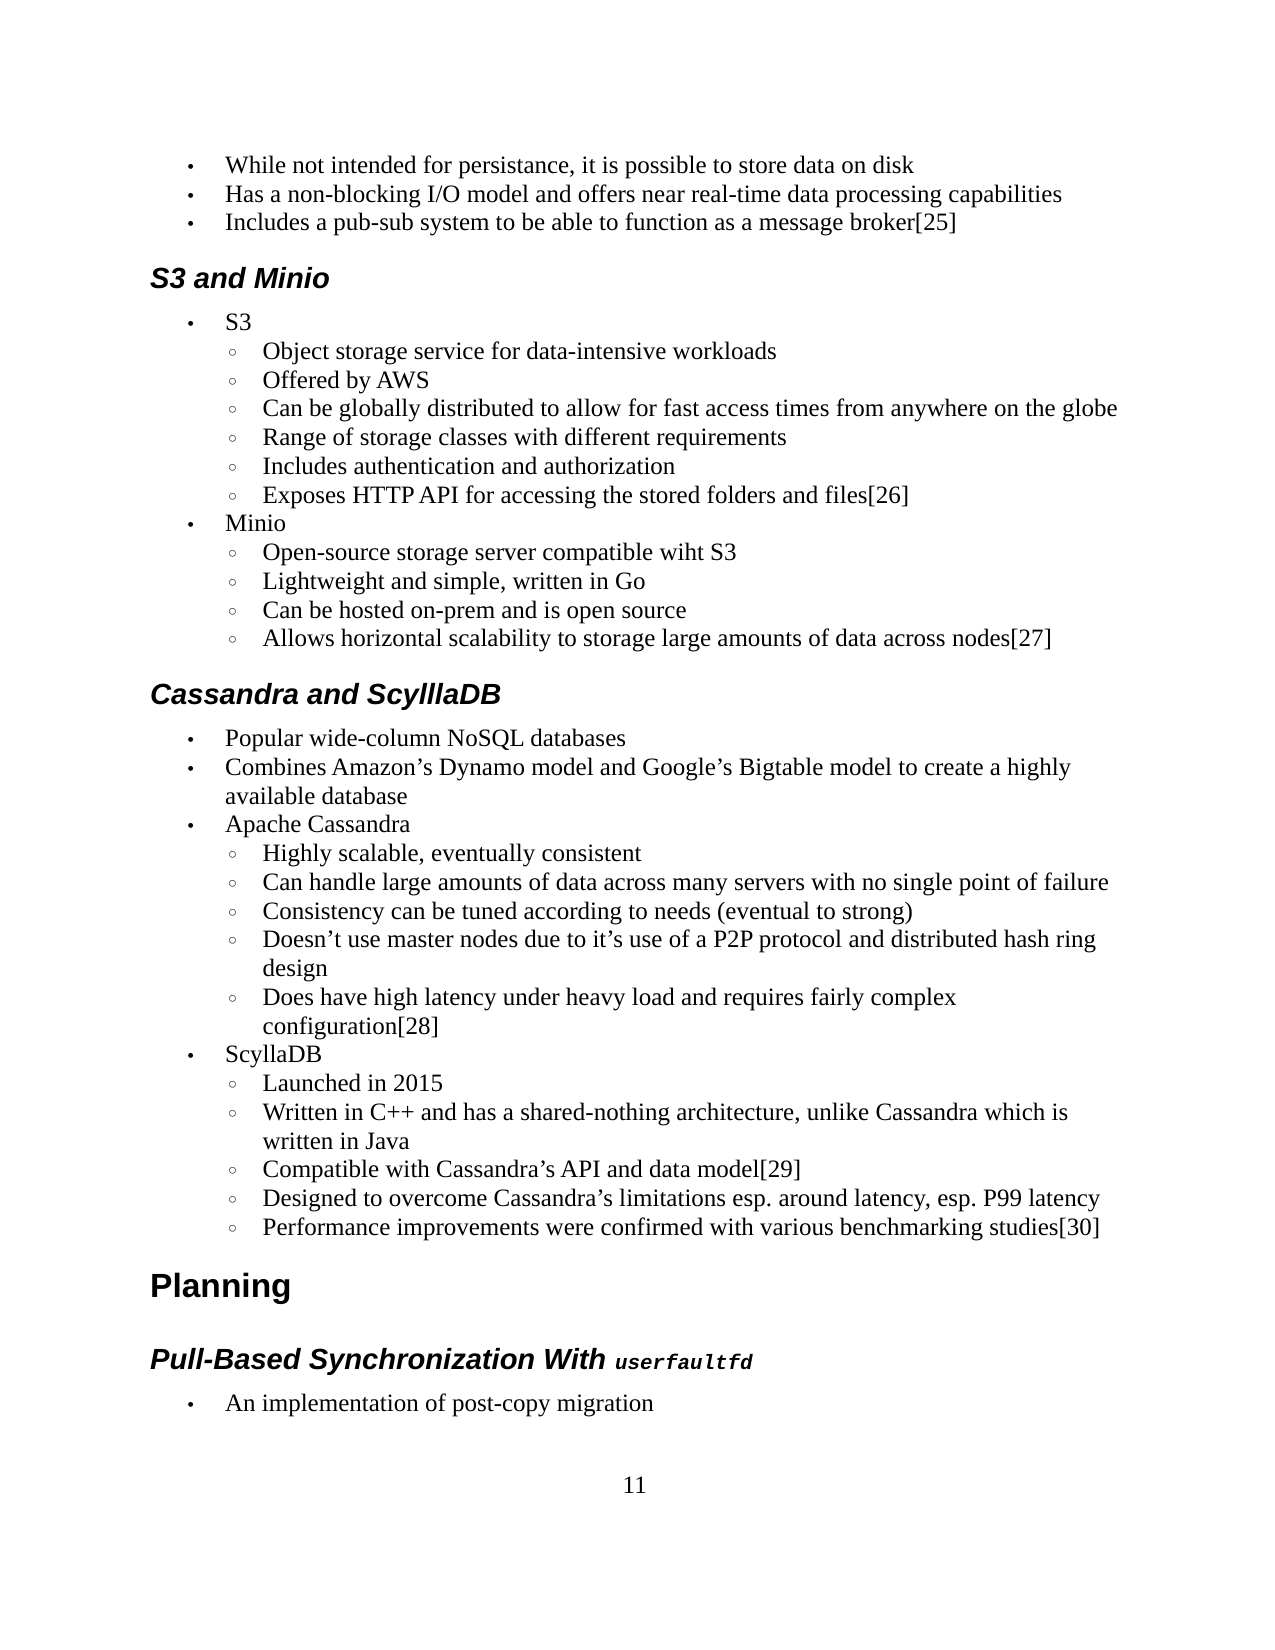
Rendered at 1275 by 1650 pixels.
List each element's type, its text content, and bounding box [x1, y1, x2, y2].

list ScyllaDB [187, 1039, 1125, 1068]
list Range of storage classes with different requirements [225, 422, 1125, 451]
list Can be hosted on-prem and is open source [225, 595, 1125, 623]
list Includes authentication and authorization [225, 451, 1125, 480]
list Lightweight and simple, written in Go [225, 566, 1125, 595]
list Open-source storage server compatible wiht S3 [225, 537, 1125, 566]
list Apache Cassandra [187, 809, 1125, 838]
list Allows horizontal scalability to storage large amounts of data across nodes[27] [225, 623, 1125, 652]
list Popular wide-column NoSQL databases [187, 723, 1125, 752]
subtitle Cassandra and ScylllaDB [150, 677, 1125, 711]
list While not intended for persistance, it is possible to store data on disk [187, 150, 1125, 179]
list Written in C++ and has a shared-nothing architecture, unlike Cassandra which is written in Java [225, 1097, 1125, 1154]
list Includes a pub-sub system to be able to function as a message broker[25] [187, 207, 1125, 236]
subtitle Planning [150, 1266, 1125, 1304]
subtitle S3 and Minio [150, 261, 1125, 295]
list Launched in 2015 [225, 1068, 1125, 1097]
list Can be globally distributed to allow for fast access times from anywhere on the globe [225, 393, 1125, 422]
list Does have high latency under heavy load and requires fairly complex configuration[28] [225, 982, 1125, 1039]
list Designed to overcome Cassandra’s limitations esp. around latency, esp. P99 latency [225, 1183, 1125, 1212]
list Consistency can be tuned according to needs (eventual to strong) [225, 896, 1125, 924]
list Performance improvements were confirmed with various benchmarking studies[30] [225, 1212, 1125, 1241]
list Can handle large amounts of data across many servers with no single point of failure [225, 867, 1125, 896]
list Highly scalable, eventually consistent [225, 838, 1125, 867]
list Object storage service for data-intensive workloads [225, 336, 1125, 365]
list Doesn’t use master nodes due to it’s use of a P2P protocol and distributed hash ring design [225, 924, 1125, 982]
subtitle Pull-Based Synchronization With userfaultfd [150, 1342, 1125, 1376]
list Has a non-blocking I/O model and offers near real-time data processing capabilities [187, 179, 1125, 207]
list An implementation of post-copy migration [187, 1388, 1125, 1417]
list Combines Amazon’s Dynamo model and Google’s Bigtable model to create a highly available database [187, 752, 1125, 809]
list Compatible with Cassandra’s API and data model[29] [225, 1154, 1125, 1183]
list S3 [187, 307, 1125, 336]
list Exposes HTTP API for accessing the stored folders and files[26] [225, 480, 1125, 508]
list Minio [187, 508, 1125, 537]
list Offered by AWS [225, 365, 1125, 393]
